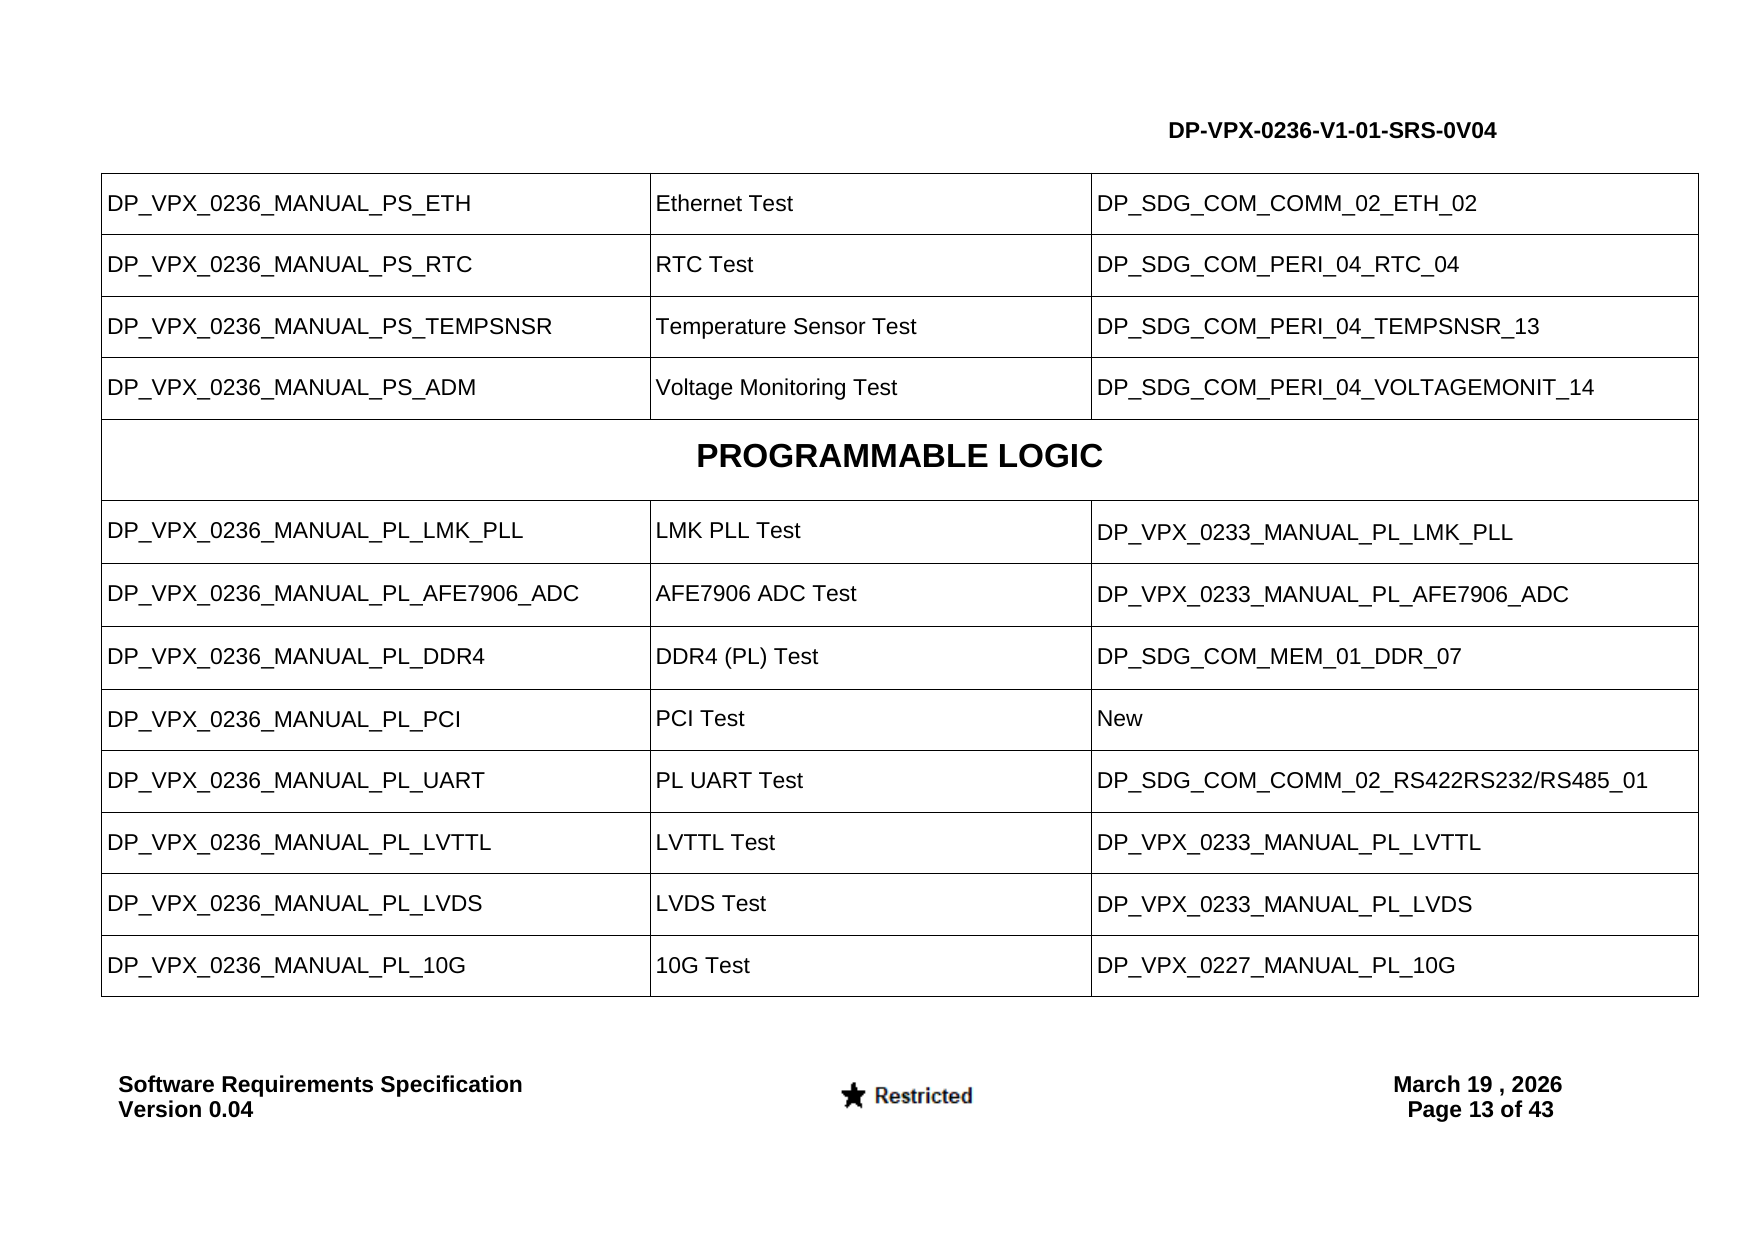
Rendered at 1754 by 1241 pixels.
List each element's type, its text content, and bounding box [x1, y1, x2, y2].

table_cell DP_VPX_0236_MANUAL_PL_UART [102, 751, 650, 812]
table_cell DP_SDG_COM_PERI_04_RTC_04 [1092, 235, 1698, 296]
table_cell DP_VPX_0236_MANUAL_PL_DDR4 [102, 627, 650, 688]
table_cell Ethernet Test [651, 174, 1091, 234]
table_cell PROGRAMMABLE LOGIC [102, 420, 1698, 500]
table_cell DP_VPX_0233_MANUAL_PL_LVTTL [1092, 813, 1698, 873]
table_cell LMK PLL Test [651, 501, 1091, 563]
table_cell DP_VPX_0236_MANUAL_PS_ADM [102, 358, 650, 419]
table_cell 10G Test [651, 936, 1091, 996]
table_cell DP_VPX_0236_MANUAL_PL_PCI [102, 690, 650, 750]
table_cell AFE7906 ADC Test [651, 564, 1091, 626]
table_cell PCI Test [651, 690, 1091, 750]
table_cell DP_VPX_0236_MANUAL_PL_AFE7906_ADC [102, 564, 650, 626]
table_cell DP_VPX_0227_MANUAL_PL_10G [1092, 936, 1698, 996]
table_cell DP_SDG_COM_COMM_02_ETH_02 [1092, 174, 1698, 234]
picture [831, 1073, 986, 1118]
table_cell DP_VPX_0233_MANUAL_PL_LMK_PLL [1092, 501, 1698, 563]
table_cell DP_VPX_0236_MANUAL_PS_TEMPSNSR [102, 297, 650, 357]
table_cell DP_VPX_0233_MANUAL_PL_LVDS [1092, 874, 1698, 935]
table_cell DP_VPX_0236_MANUAL_PS_RTC [102, 235, 650, 296]
table_cell DDR4 (PL) Test [651, 627, 1091, 688]
table_cell DP_VPX_0236_MANUAL_PL_10G [102, 936, 650, 996]
table_cell DP_SDG_COM_MEM_01_DDR_07 [1092, 627, 1698, 688]
table_cell DP_SDG_COM_PERI_04_TEMPSNSR_13 [1092, 297, 1698, 357]
table_cell DP_VPX_0236_MANUAL_PL_LVTTL [102, 813, 650, 873]
table_cell DP_VPX_0236_MANUAL_PL_LVDS [102, 874, 650, 935]
table_cell Voltage Monitoring Test [651, 358, 1091, 419]
table_cell DP_SDG_COM_PERI_04_VOLTAGEMONIT_14 [1092, 358, 1698, 419]
table_cell LVTTL Test [651, 813, 1091, 873]
table_cell DP_VPX_0236_MANUAL_PS_ETH [102, 174, 650, 234]
table_cell DP_SDG_COM_COMM_02_RS422RS232/RS485_01 [1092, 751, 1698, 812]
table_cell Temperature Sensor Test [651, 297, 1091, 357]
table_cell RTC Test [651, 235, 1091, 296]
table_cell New [1092, 690, 1698, 750]
table_cell PL UART Test [651, 751, 1091, 812]
table_cell DP_VPX_0233_MANUAL_PL_AFE7906_ADC [1092, 564, 1698, 626]
table_cell LVDS Test [651, 874, 1091, 935]
table_cell DP_VPX_0236_MANUAL_PL_LMK_PLL [102, 501, 650, 563]
